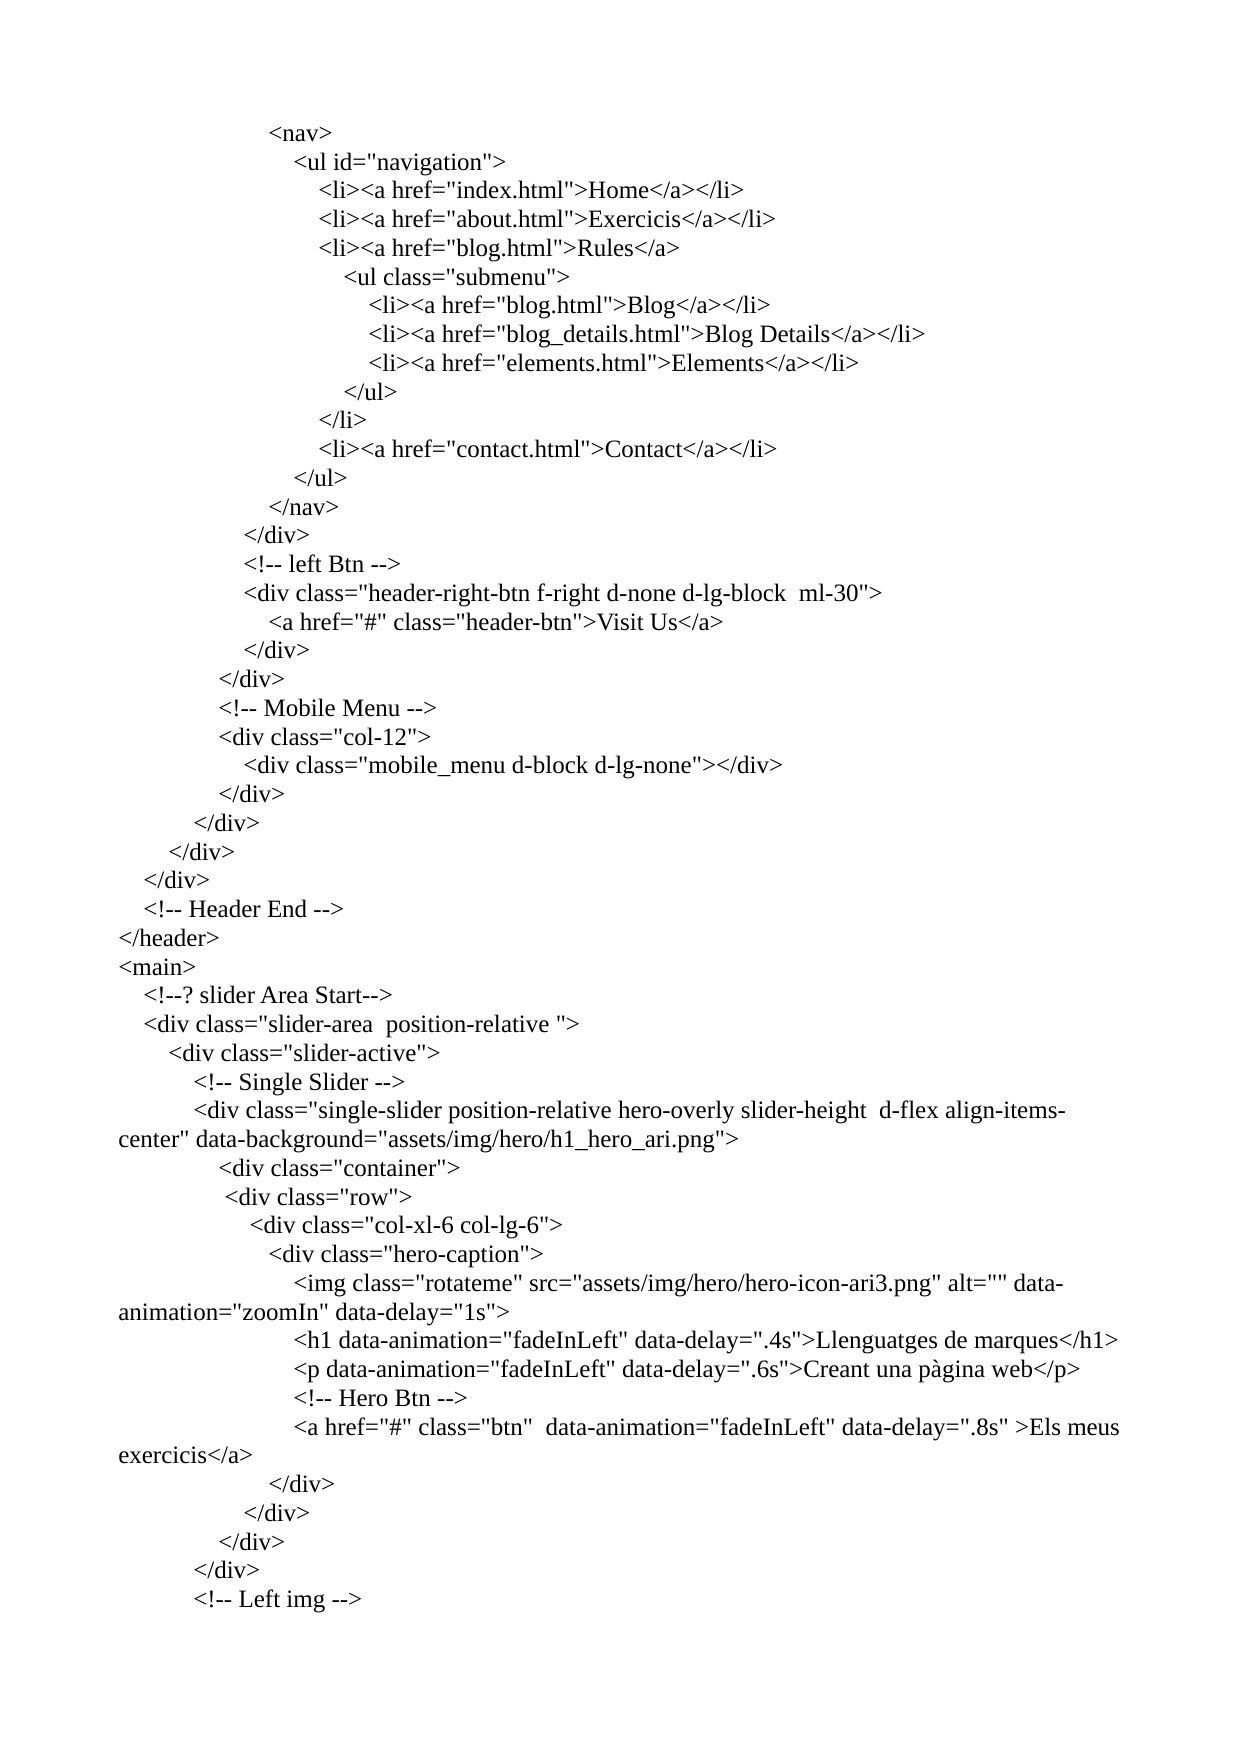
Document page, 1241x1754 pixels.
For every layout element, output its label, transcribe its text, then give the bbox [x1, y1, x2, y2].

text <a href="#" class="btn" data-animation="fadeInLeft" data-delay=".8s" >Els meus exercicis</a> [118, 1412, 1122, 1469]
text <li><a href="index.html">Home</a></li> [118, 176, 1122, 204]
text <li><a href="blog.html">Blog</a></li> [118, 291, 1122, 319]
text <!--? slider Area Start--> [118, 981, 1122, 1009]
text <div class="col-12"> [118, 722, 1122, 751]
text <!-- Left img --> [118, 1584, 1122, 1613]
text <!-- Hero Btn --> [118, 1383, 1122, 1412]
text <ul id="navigation"> [118, 147, 1122, 176]
text <div class="single-slider position-relative hero-overly slider-height d-flex align-items-center" data-background="assets/img/hero/h1_hero_ari.png"> [118, 1096, 1122, 1153]
text <div class="container"> [118, 1153, 1122, 1182]
text </div> [118, 636, 1122, 664]
text <li><a href="about.html">Exercicis</a></li> [118, 204, 1122, 233]
text <main> [118, 952, 1122, 981]
text </div> [118, 1527, 1122, 1556]
text <!-- Mobile Menu --> [118, 693, 1122, 722]
text <h1 data-animation="fadeInLeft" data-delay=".4s">Llenguatges de marques</h1> [118, 1326, 1122, 1354]
text <li><a href="elements.html">Elements</a></li> [118, 348, 1122, 377]
text <div class="col-xl-6 col-lg-6"> [118, 1211, 1122, 1239]
text <img class="rotateme" src="assets/img/hero/hero-icon-ari3.png" alt="" data-animation="zoomIn" data-delay="1s"> [118, 1268, 1122, 1326]
text </header> [118, 923, 1122, 952]
text </div> [118, 1469, 1122, 1498]
text </div> [118, 521, 1122, 549]
text <ul class="submenu"> [118, 262, 1122, 291]
text <div class="row"> [118, 1182, 1122, 1211]
text </ul> [118, 463, 1122, 492]
text </div> [118, 1556, 1122, 1584]
text <li><a href="contact.html">Contact</a></li> [118, 434, 1122, 463]
text </div> [118, 664, 1122, 693]
text </nav> [118, 492, 1122, 521]
text <nav> [118, 118, 1122, 147]
text </ul> [118, 377, 1122, 406]
text </div> [118, 808, 1122, 837]
text <li><a href="blog_details.html">Blog Details</a></li> [118, 319, 1122, 348]
text <div class="mobile_menu d-block d-lg-none"></div> [118, 751, 1122, 779]
text <!-- Single Slider --> [118, 1067, 1122, 1096]
text <li><a href="blog.html">Rules</a> [118, 233, 1122, 262]
text <!-- left Btn --> [118, 549, 1122, 578]
text <div class="slider-area position-relative "> [118, 1009, 1122, 1038]
text </div> [118, 837, 1122, 866]
text <a href="#" class="header-btn">Visit Us</a> [118, 607, 1122, 636]
text <div class="header-right-btn f-right d-none d-lg-block ml-30"> [118, 578, 1122, 607]
text <div class="slider-active"> [118, 1038, 1122, 1067]
text </li> [118, 406, 1122, 434]
text <div class="hero-caption"> [118, 1239, 1122, 1268]
text <!-- Header End --> [118, 894, 1122, 923]
text </div> [118, 779, 1122, 808]
text </div> [118, 1498, 1122, 1527]
text <p data-animation="fadeInLeft" data-delay=".6s">Creant una pàgina web</p> [118, 1354, 1122, 1383]
text </div> [118, 866, 1122, 894]
